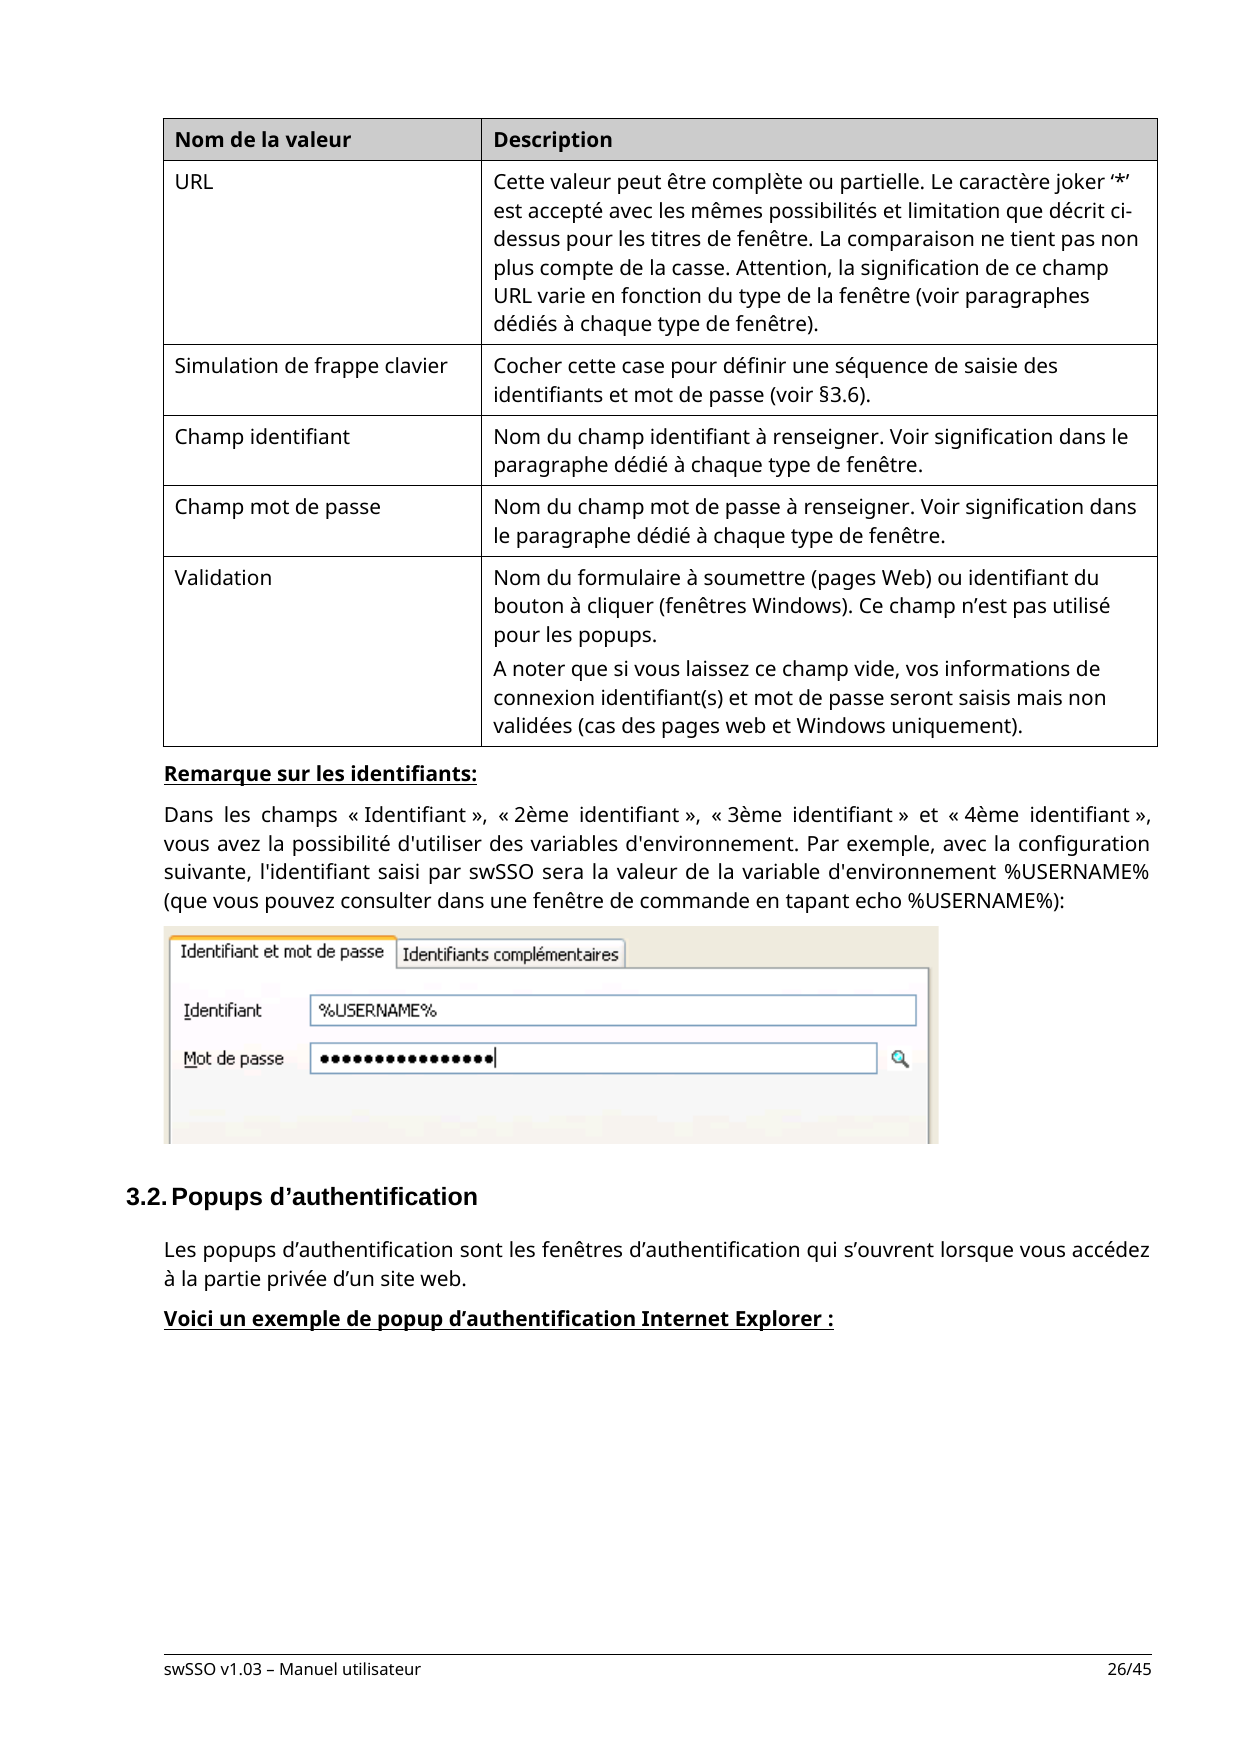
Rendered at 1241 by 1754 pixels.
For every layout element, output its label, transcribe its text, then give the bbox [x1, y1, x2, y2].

table_cell Nom du champ identifiant à renseigner. Voir signification dans le paragraphe dédié à chaque type de fenêtre. [482, 416, 1157, 485]
table_cell Cette valeur peut être complète ou partielle. Le caractère joker ‘*’ est accepté avec les mêmes possibilités et limitation que décrit ci-dessus pour les titres de fenêtre. La comparaison ne tient pas non plus compte de la casse. Attention, la signification de ce champ URL varie en fonction du type de la fenêtre (voir paragraphes dédiés à chaque type de fenêtre). [482, 161, 1157, 344]
table_cell Simulation de frappe clavier [164, 345, 481, 415]
table_header Nom de la valeur [164, 119, 481, 160]
text Dans les champs « Identifiant », « 2ème identifiant », « 3ème identifiant » et « 4ème identifiant », vous avez la possibilité d'utiliser des variables d'environnement. Par exemple, avec la configuration suivante, l'identifiant saisi par swSSO sera la valeur de la variable d'environnement %USERNAME% (que vous pouvez consulter dans une fenêtre de commande en tapant echo %USERNAME%): [164, 800, 1152, 914]
table_cell URL [164, 161, 481, 344]
subtitle Popups d’authentification [126, 1181, 1152, 1210]
table_cell Validation [164, 557, 481, 746]
text Remarque sur les identifiants: [164, 759, 1152, 788]
table_cell Champ identifiant [164, 416, 481, 485]
table_header Description [482, 119, 1157, 160]
table_cell Nom du formulaire à soumettre (pages Web) ou identifiant du bouton à cliquer (fenêtres Windows). Ce champ n’est pas utilisé pour les popups. A noter que si vous laissez ce champ vide, vos informations de connexion identifiant(s) et mot de passe seront saisis mais non validées (cas des pages web et Windows uniquement). [482, 557, 1157, 746]
table_cell Champ mot de passe [164, 486, 481, 556]
text Voici un exemple de popup d’authentification Internet Explorer : [164, 1304, 1152, 1333]
table_cell Nom du champ mot de passe à renseigner. Voir signification dans le paragraphe dédié à chaque type de fenêtre. [482, 486, 1157, 556]
text Les popups d’authentification sont les fenêtres d’authentification qui s’ouvrent lorsque vous accédez à la partie privée d’un site web. [164, 1235, 1152, 1292]
table_cell Cocher cette case pour définir une séquence de saisie des identifiants et mot de passe (voir §3.6). [482, 345, 1157, 415]
